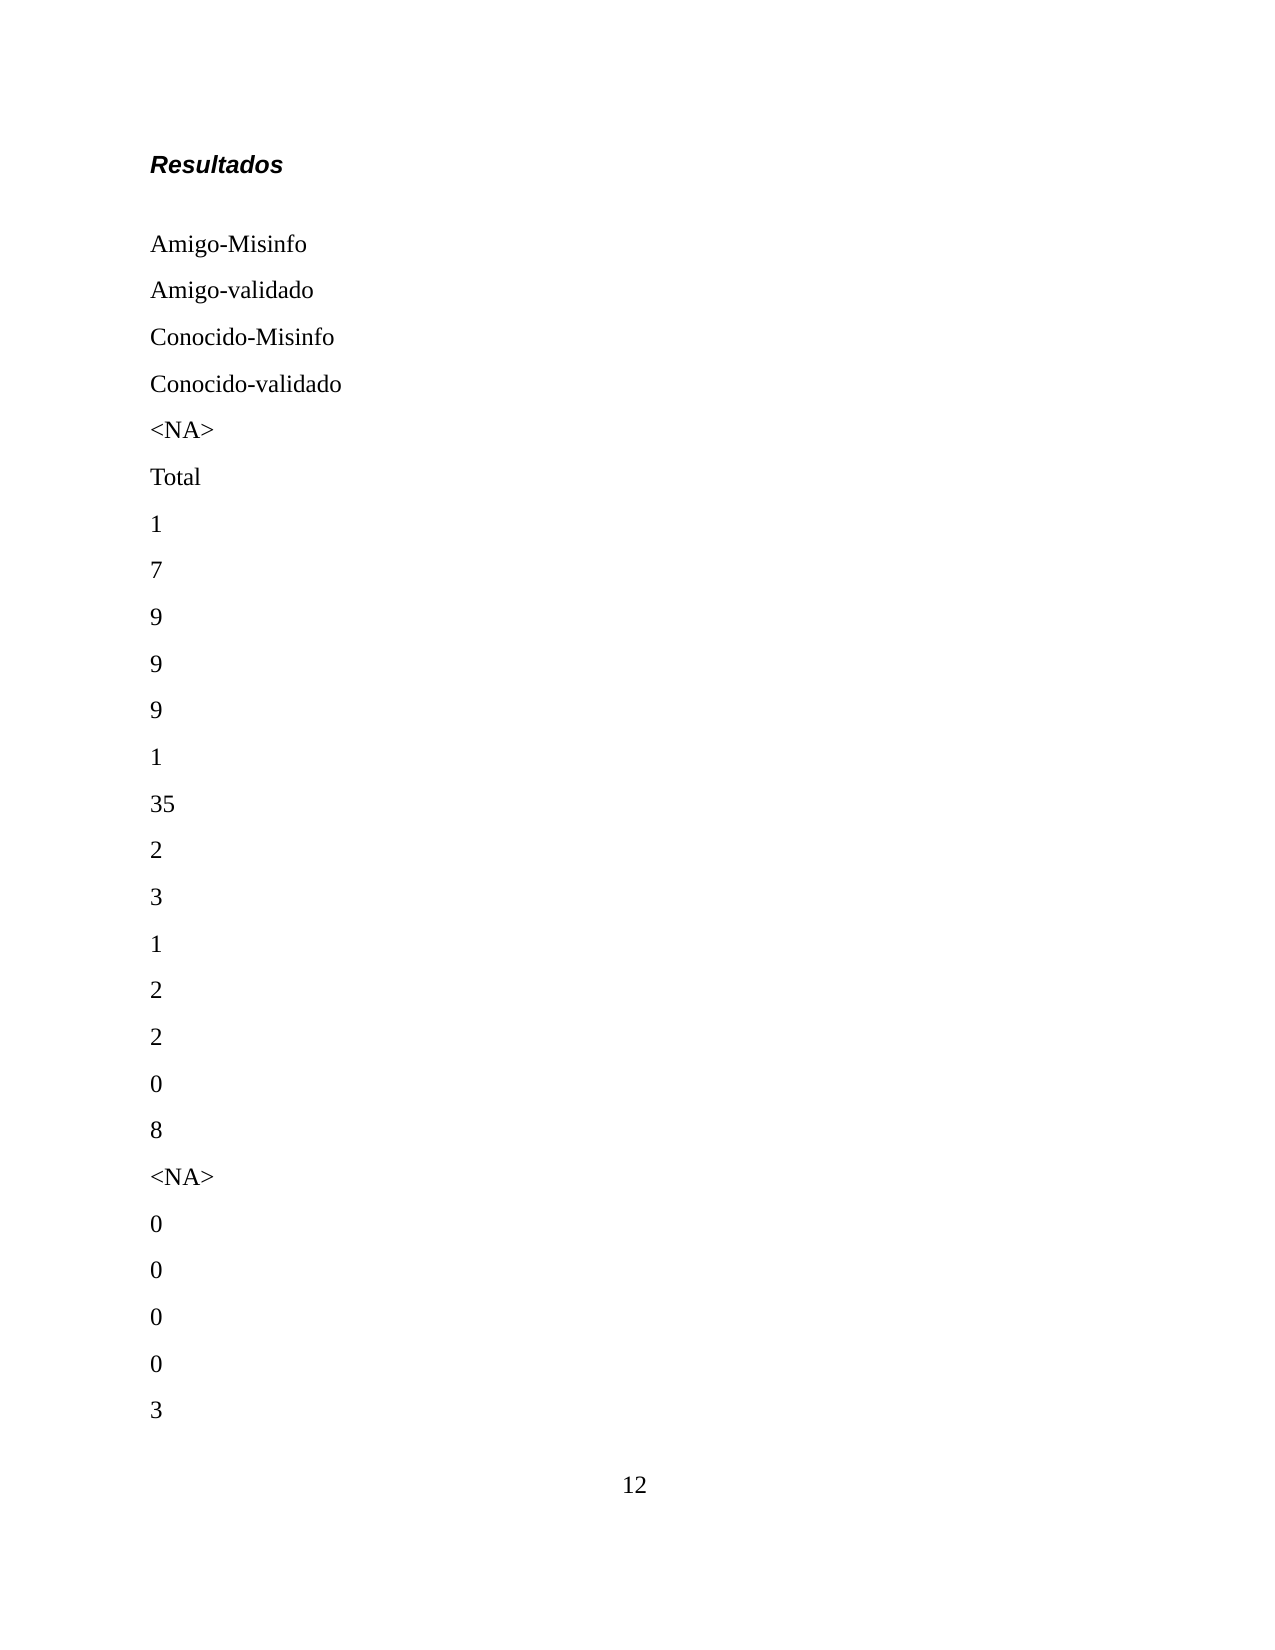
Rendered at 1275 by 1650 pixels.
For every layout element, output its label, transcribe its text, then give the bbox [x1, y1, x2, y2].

text Amigo-Misinfo [150, 229, 1125, 257]
text <NA> [150, 415, 1125, 444]
text 8 [150, 1115, 1125, 1144]
text 3 [150, 1395, 1125, 1424]
text 2 [150, 835, 1125, 864]
text 2 [150, 1022, 1125, 1051]
text 0 [150, 1255, 1125, 1284]
text 35 [150, 789, 1125, 817]
text 1 [150, 742, 1125, 771]
text 3 [150, 882, 1125, 911]
text Total [150, 462, 1125, 491]
text 7 [150, 555, 1125, 584]
text 1 [150, 509, 1125, 537]
subtitle Resultados [150, 150, 1125, 178]
text 1 [150, 929, 1125, 957]
text Conocido-validado [150, 369, 1125, 397]
text 0 [150, 1349, 1125, 1377]
text 0 [150, 1302, 1125, 1331]
text 0 [150, 1069, 1125, 1097]
text 0 [150, 1209, 1125, 1237]
text 2 [150, 975, 1125, 1004]
text Amigo-validado [150, 275, 1125, 304]
text Conocido-Misinfo [150, 322, 1125, 351]
text 9 [150, 602, 1125, 631]
text 9 [150, 649, 1125, 677]
text <NA> [150, 1162, 1125, 1191]
text 9 [150, 695, 1125, 724]
